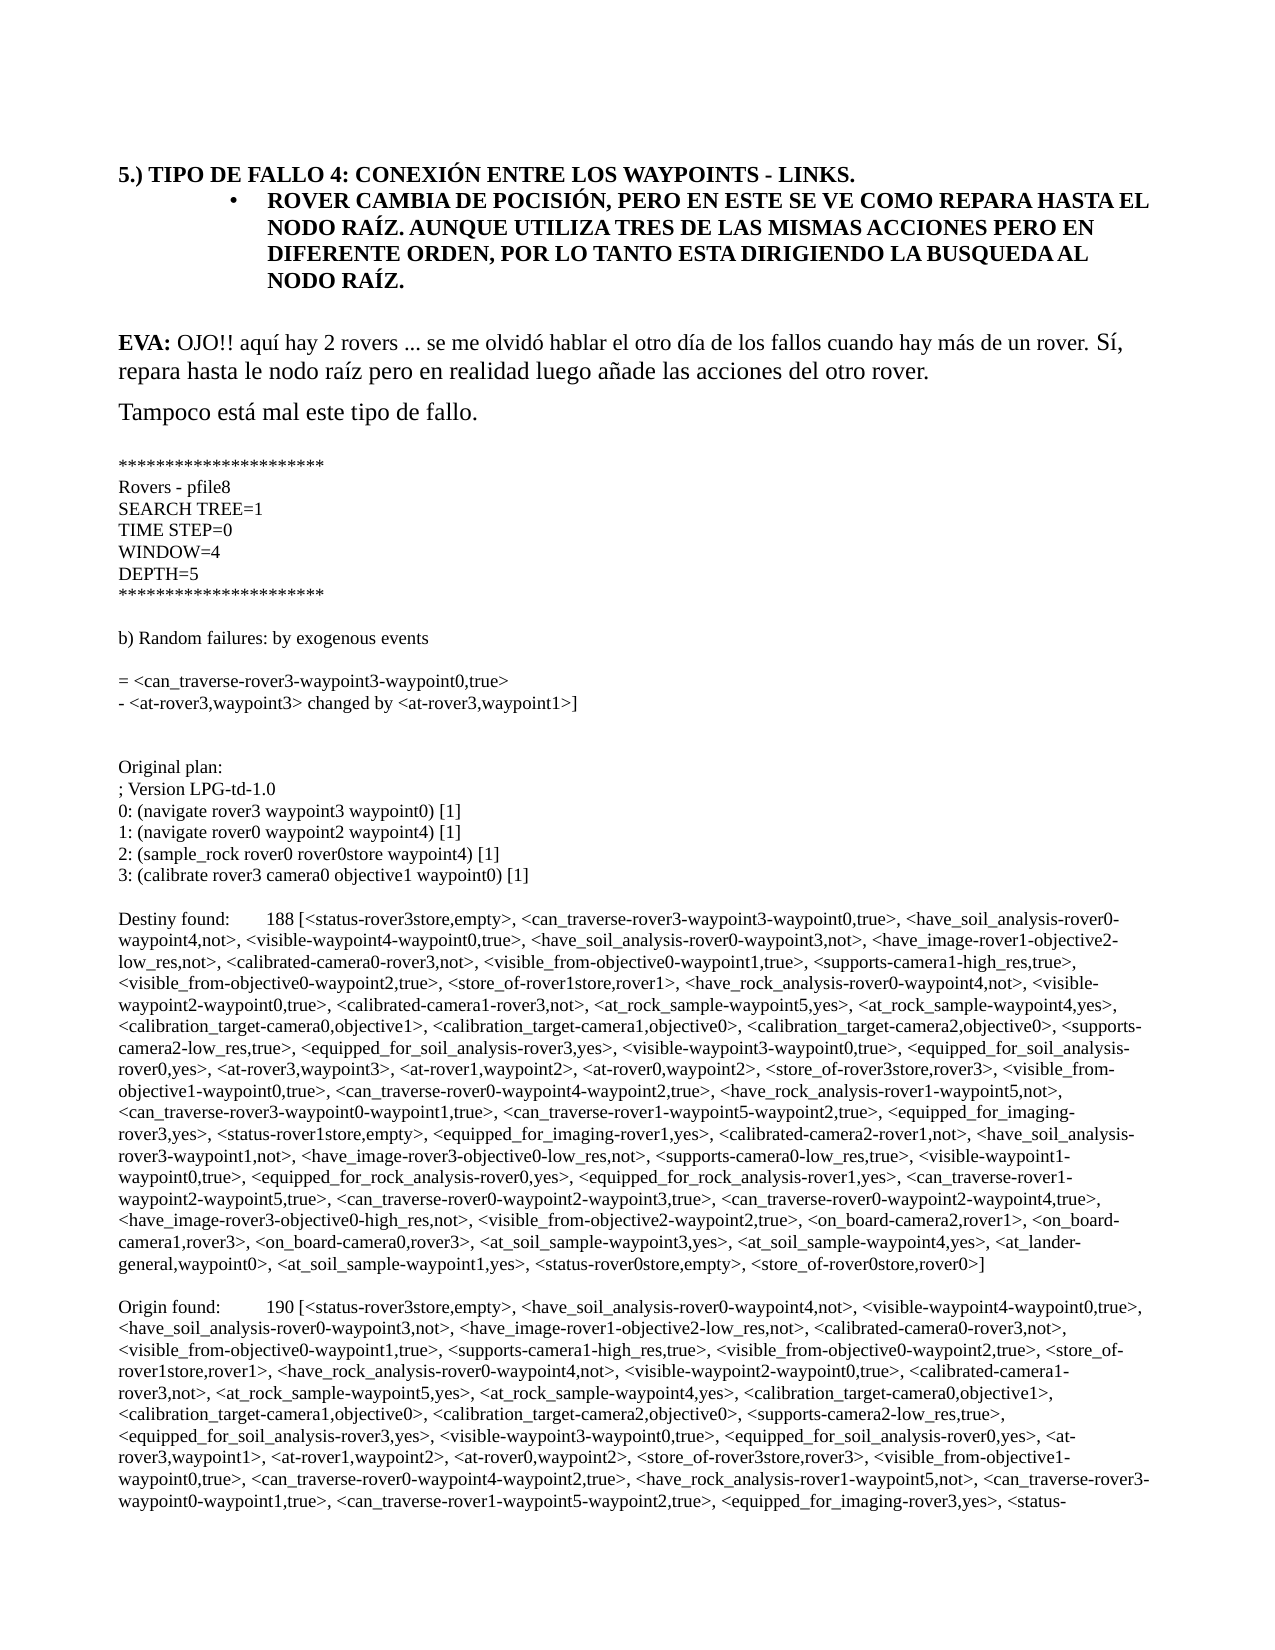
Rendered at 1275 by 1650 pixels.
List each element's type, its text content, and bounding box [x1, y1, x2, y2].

text DEPTH=5 [118, 562, 1157, 584]
text Original plan: [118, 756, 1157, 778]
text ; Version LPG-td-1.0 [118, 778, 1157, 799]
text WINDOW=4 [118, 541, 1157, 562]
text EVA: OJO!! aquí hay 2 rovers ... se me olvidó hablar el otro día de los fallos cuando hay más de un rover. Sí, repara hasta le nodo raíz pero en realidad luego añade las acciones del otro rover. [118, 327, 1157, 384]
text 3: (calibrate rover3 camera0 objective1 waypoint0) [1] [118, 864, 1157, 886]
text 2: (sample_rock rover0 rover0store waypoint4) [1] [118, 843, 1157, 864]
text SEARCH TREE=1 [118, 498, 1157, 519]
text 1: (navigate rover0 waypoint2 waypoint4) [1] [118, 821, 1157, 843]
text - <at-rover3,waypoint3> changed by <at-rover3,waypoint1>] [118, 692, 1157, 713]
text Rovers - pfile8 [118, 476, 1157, 498]
text = <can_traverse-rover3-waypoint3-waypoint0,true> [118, 670, 1157, 692]
text ********************** [118, 584, 1157, 606]
text ********************** [118, 454, 1157, 476]
text 0: (navigate rover3 waypoint3 waypoint0) [1] [118, 799, 1157, 821]
text 5.) TIPO DE FALLO 4: CONEXIÓN ENTRE LOS WAYPOINTS - LINKS. [118, 161, 1157, 188]
list ROVER CAMBIA DE POCISIÓN, PERO EN ESTE SE VE COMO REPARA HASTA EL NODO RAÍZ. AUNQUE UTILIZA TRES DE LAS MISMAS ACCIONES PERO EN DIFERENTE ORDEN, POR LO TANTO ESTA DIRIGIENDO LA BUSQUEDA AL NODO RAÍZ. [229, 188, 1157, 293]
text b) Random failures: by exogenous events [118, 627, 1157, 649]
text Destiny found: 188 [<status-rover3store,empty>, <can_traverse-rover3-waypoint3-waypoint0,true>, <have_soil_analysis-rover0-waypoint4,not>, <visible-waypoint4-waypoint0,true>, <have_soil_analysis-rover0-waypoint3,not>, <have_image-rover1-objective2-low_res,not>, <calibrated-camera0-rover3,not>, <visible_from-objective0-waypoint1,true>, <supports-camera1-high_res,true>, <visible_from-objective0-waypoint2,true>, <store_of-rover1store,rover1>, <have_rock_analysis-rover0-waypoint4,not>, <visible-waypoint2-waypoint0,true>, <calibrated-camera1-rover3,not>, <at_rock_sample-waypoint5,yes>, <at_rock_sample-waypoint4,yes>, <calibration_target-camera0,objective1>, <calibration_target-camera1,objective0>, <calibration_target-camera2,objective0>, <supports-camera2-low_res,true>, <equipped_for_soil_analysis-rover3,yes>, <visible-waypoint3-waypoint0,true>, <equipped_for_soil_analysis-rover0,yes>, <at-rover3,waypoint3>, <at-rover1,waypoint2>, <at-rover0,waypoint2>, <store_of-rover3store,rover3>, <visible_from-objective1-waypoint0,true>, <can_traverse-rover0-waypoint4-waypoint2,true>, <have_rock_analysis-rover1-waypoint5,not>, <can_traverse-rover3-waypoint0-waypoint1,true>, <can_traverse-rover1-waypoint5-waypoint2,true>, <equipped_for_imaging-rover3,yes>, <status-rover1store,empty>, <equipped_for_imaging-rover1,yes>, <calibrated-camera2-rover1,not>, <have_soil_analysis-rover3-waypoint1,not>, <have_image-rover3-objective0-low_res,not>, <supports-camera0-low_res,true>, <visible-waypoint1-waypoint0,true>, <equipped_for_rock_analysis-rover0,yes>, <equipped_for_rock_analysis-rover1,yes>, <can_traverse-rover1-waypoint2-waypoint5,true>, <can_traverse-rover0-waypoint2-waypoint3,true>, <can_traverse-rover0-waypoint2-waypoint4,true>, <have_image-rover3-objective0-high_res,not>, <visible_from-objective2-waypoint2,true>, <on_board-camera2,rover1>, <on_board-camera1,rover3>, <on_board-camera0,rover3>, <at_soil_sample-waypoint3,yes>, <at_soil_sample-waypoint4,yes>, <at_lander-general,waypoint0>, <at_soil_sample-waypoint1,yes>, <status-rover0store,empty>, <store_of-rover0store,rover0>] [118, 907, 1157, 1274]
text Tampoco está mal este tipo de fallo. [118, 397, 1157, 426]
text Origin found: 190 [<status-rover3store,empty>, <have_soil_analysis-rover0-waypoint4,not>, <visible-waypoint4-waypoint0,true>, <have_soil_analysis-rover0-waypoint3,not>, <have_image-rover1-objective2-low_res,not>, <calibrated-camera0-rover3,not>, <visible_from-objective0-waypoint1,true>, <supports-camera1-high_res,true>, <visible_from-objective0-waypoint2,true>, <store_of-rover1store,rover1>, <have_rock_analysis-rover0-waypoint4,not>, <visible-waypoint2-waypoint0,true>, <calibrated-camera1-rover3,not>, <at_rock_sample-waypoint5,yes>, <at_rock_sample-waypoint4,yes>, <calibration_target-camera0,objective1>, <calibration_target-camera1,objective0>, <calibration_target-camera2,objective0>, <supports-camera2-low_res,true>, <equipped_for_soil_analysis-rover3,yes>, <visible-waypoint3-waypoint0,true>, <equipped_for_soil_analysis-rover0,yes>, <at-rover3,waypoint1>, <at-rover1,waypoint2>, <at-rover0,waypoint2>, <store_of-rover3store,rover3>, <visible_from-objective1-waypoint0,true>, <can_traverse-rover0-waypoint4-waypoint2,true>, <have_rock_analysis-rover1-waypoint5,not>, <can_traverse-rover3-waypoint0-waypoint1,true>, <can_traverse-rover1-waypoint5-waypoint2,true>, <equipped_for_imaging-rover3,yes>, <status- [118, 1296, 1157, 1511]
text TIME STEP=0 [118, 519, 1157, 541]
